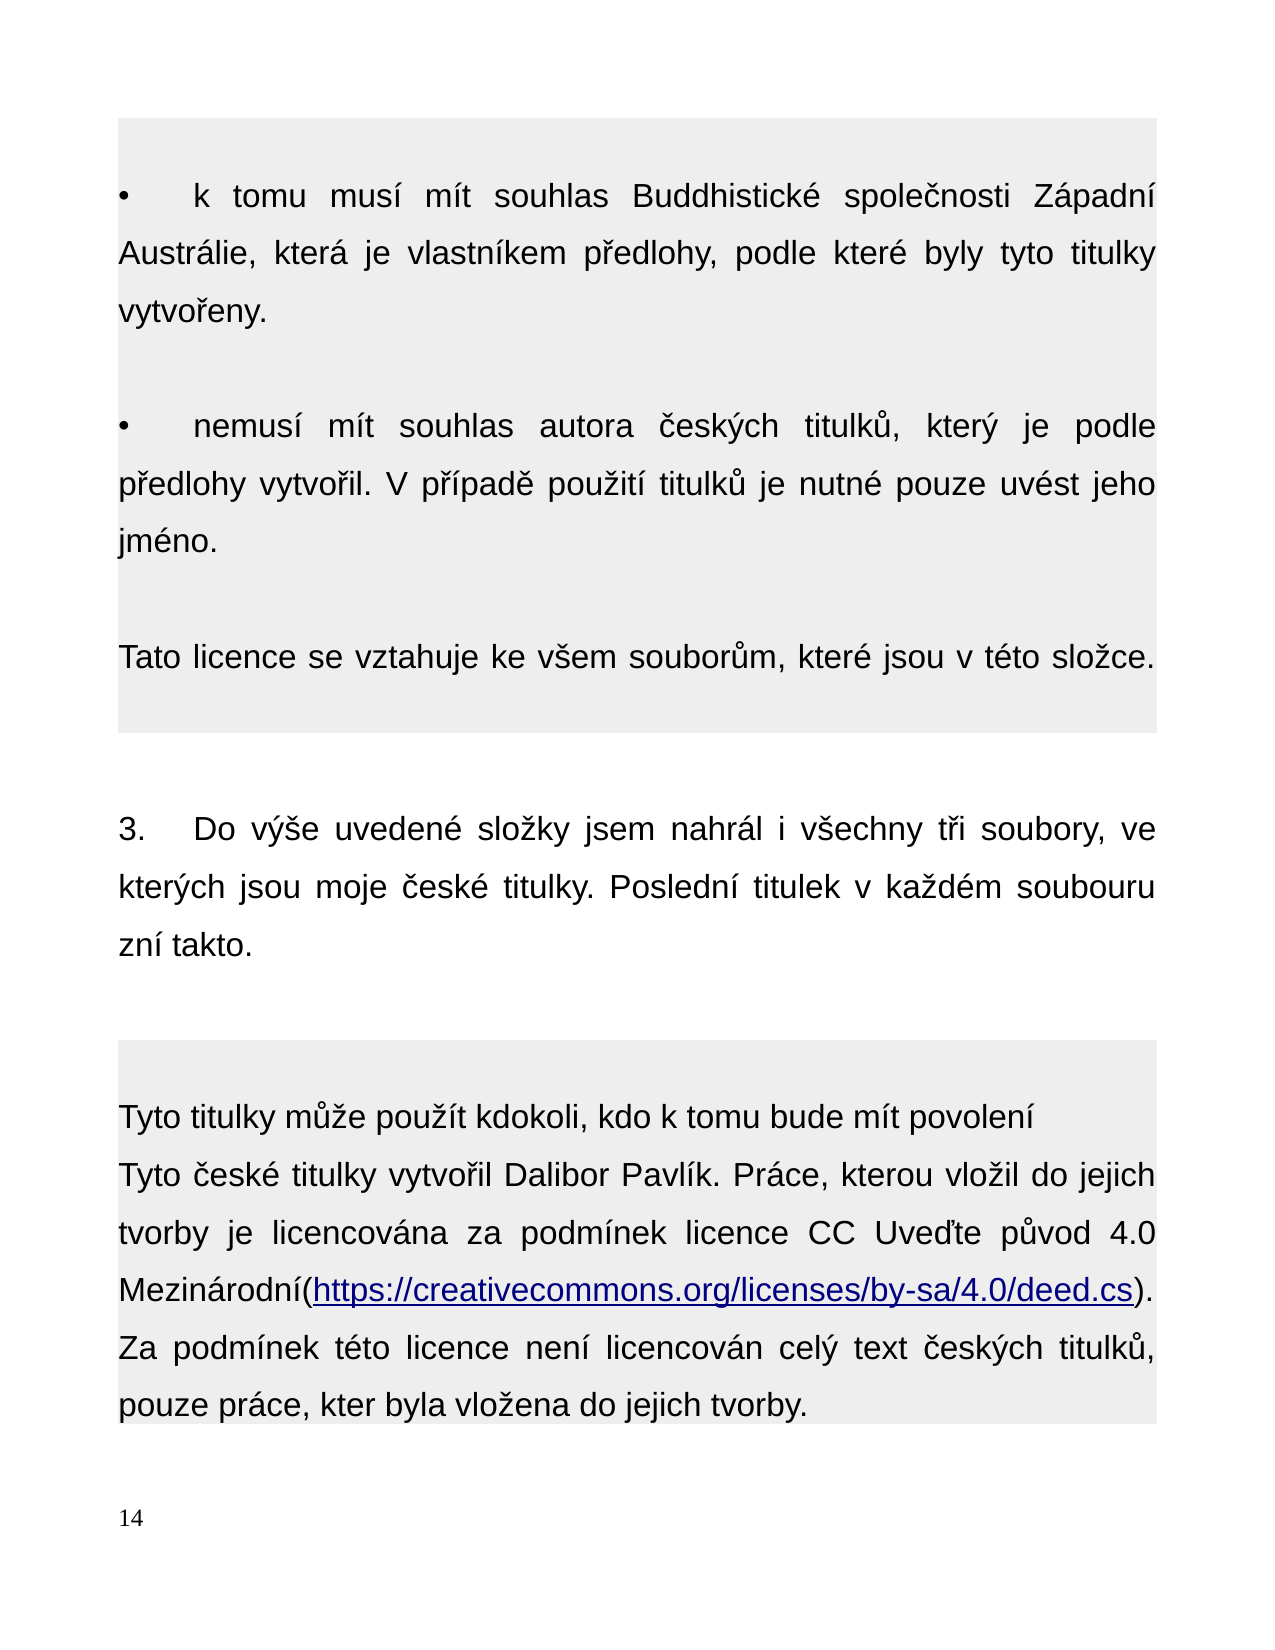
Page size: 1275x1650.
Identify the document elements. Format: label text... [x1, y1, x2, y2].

text Tyto české titulky vytvořil Dalibor Pavlík. Práce, kterou vložil do jejich tvorby je licencována za podmínek licence CC Uveďte původ 4.0 Mezinárodní(https://creativecommons.org/licenses/by-sa/4.0/deed.cs). Za podmínek této licence není licencován celý text českých titulků, pouze práce, kter byla vložena do jejich tvorby. [118, 1155, 1157, 1424]
list nemusí mít souhlas autora českých titulků, který je podle předlohy vytvořil. V případě použití titulků je nutné pouze uvést jeho jméno. [118, 406, 1157, 560]
text Tyto titulky může použít kdokoli, kdo k tomu bude mít povolení [118, 1097, 1157, 1136]
list Do výše uvedené složky jsem nahrál i všechny tři soubory, ve kterých jsou moje české titulky. Poslední titulek v každém soubouru zní takto. [118, 809, 1157, 963]
list k tomu musí mít souhlas Buddhistické společnosti Západní Austrálie, která je vlastníkem předlohy, podle které byly tyto titulky vytvořeny. [118, 176, 1157, 329]
text Tato licence se vztahuje ke všem souborům, které jsou v této složce. [118, 637, 1157, 733]
